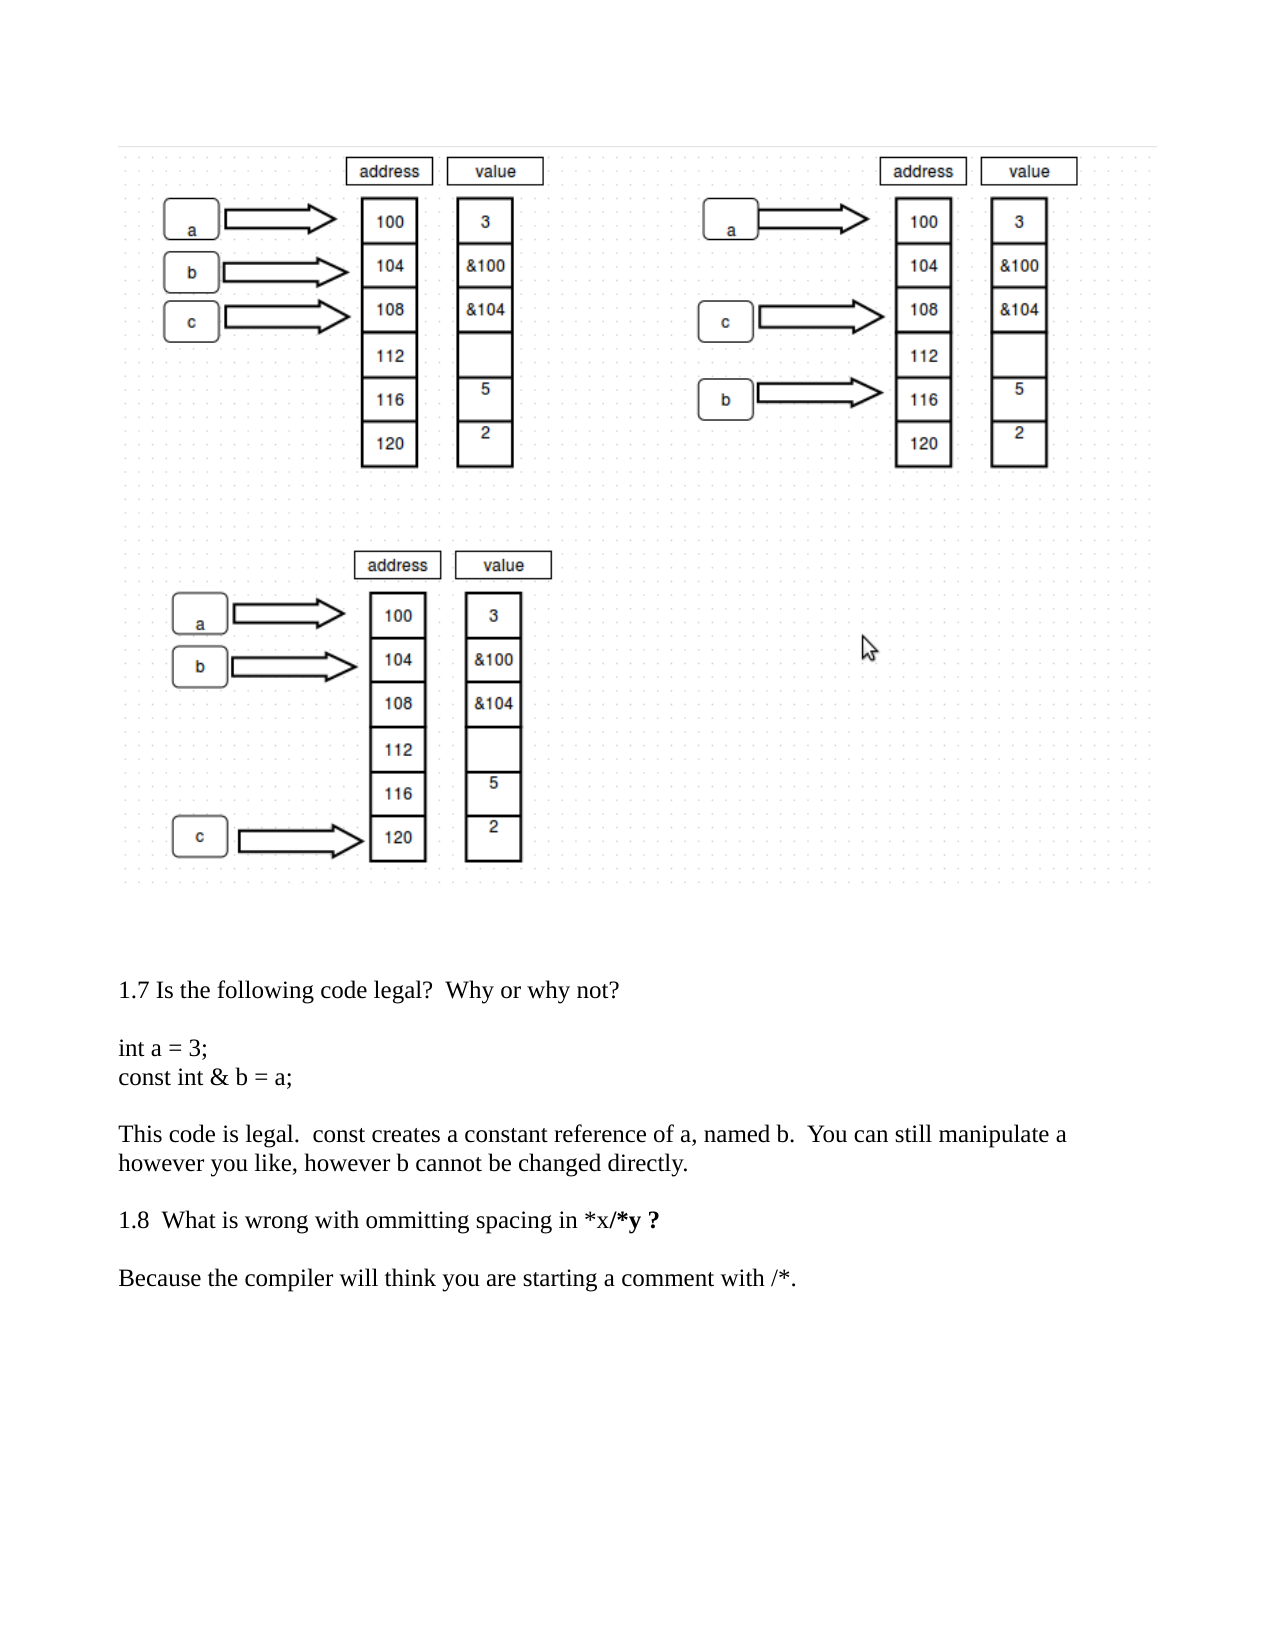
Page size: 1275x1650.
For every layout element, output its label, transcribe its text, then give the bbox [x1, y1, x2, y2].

text int a = 3; [118, 1033, 1157, 1062]
text 1.8 What is wrong with ommitting spacing in *x/*y ? [118, 1206, 1157, 1234]
text const int & b = a; [118, 1062, 1157, 1091]
text This code is legal. const creates a constant reference of a, named b. You can still manipulate a however you like, however b cannot be changed directly. [118, 1119, 1157, 1177]
text 1.7 Is the following code legal? Why or why not? [118, 976, 1157, 1004]
text Because the compiler will think you are starting a comment with /*. [118, 1263, 1157, 1292]
picture [118, 146, 1157, 890]
